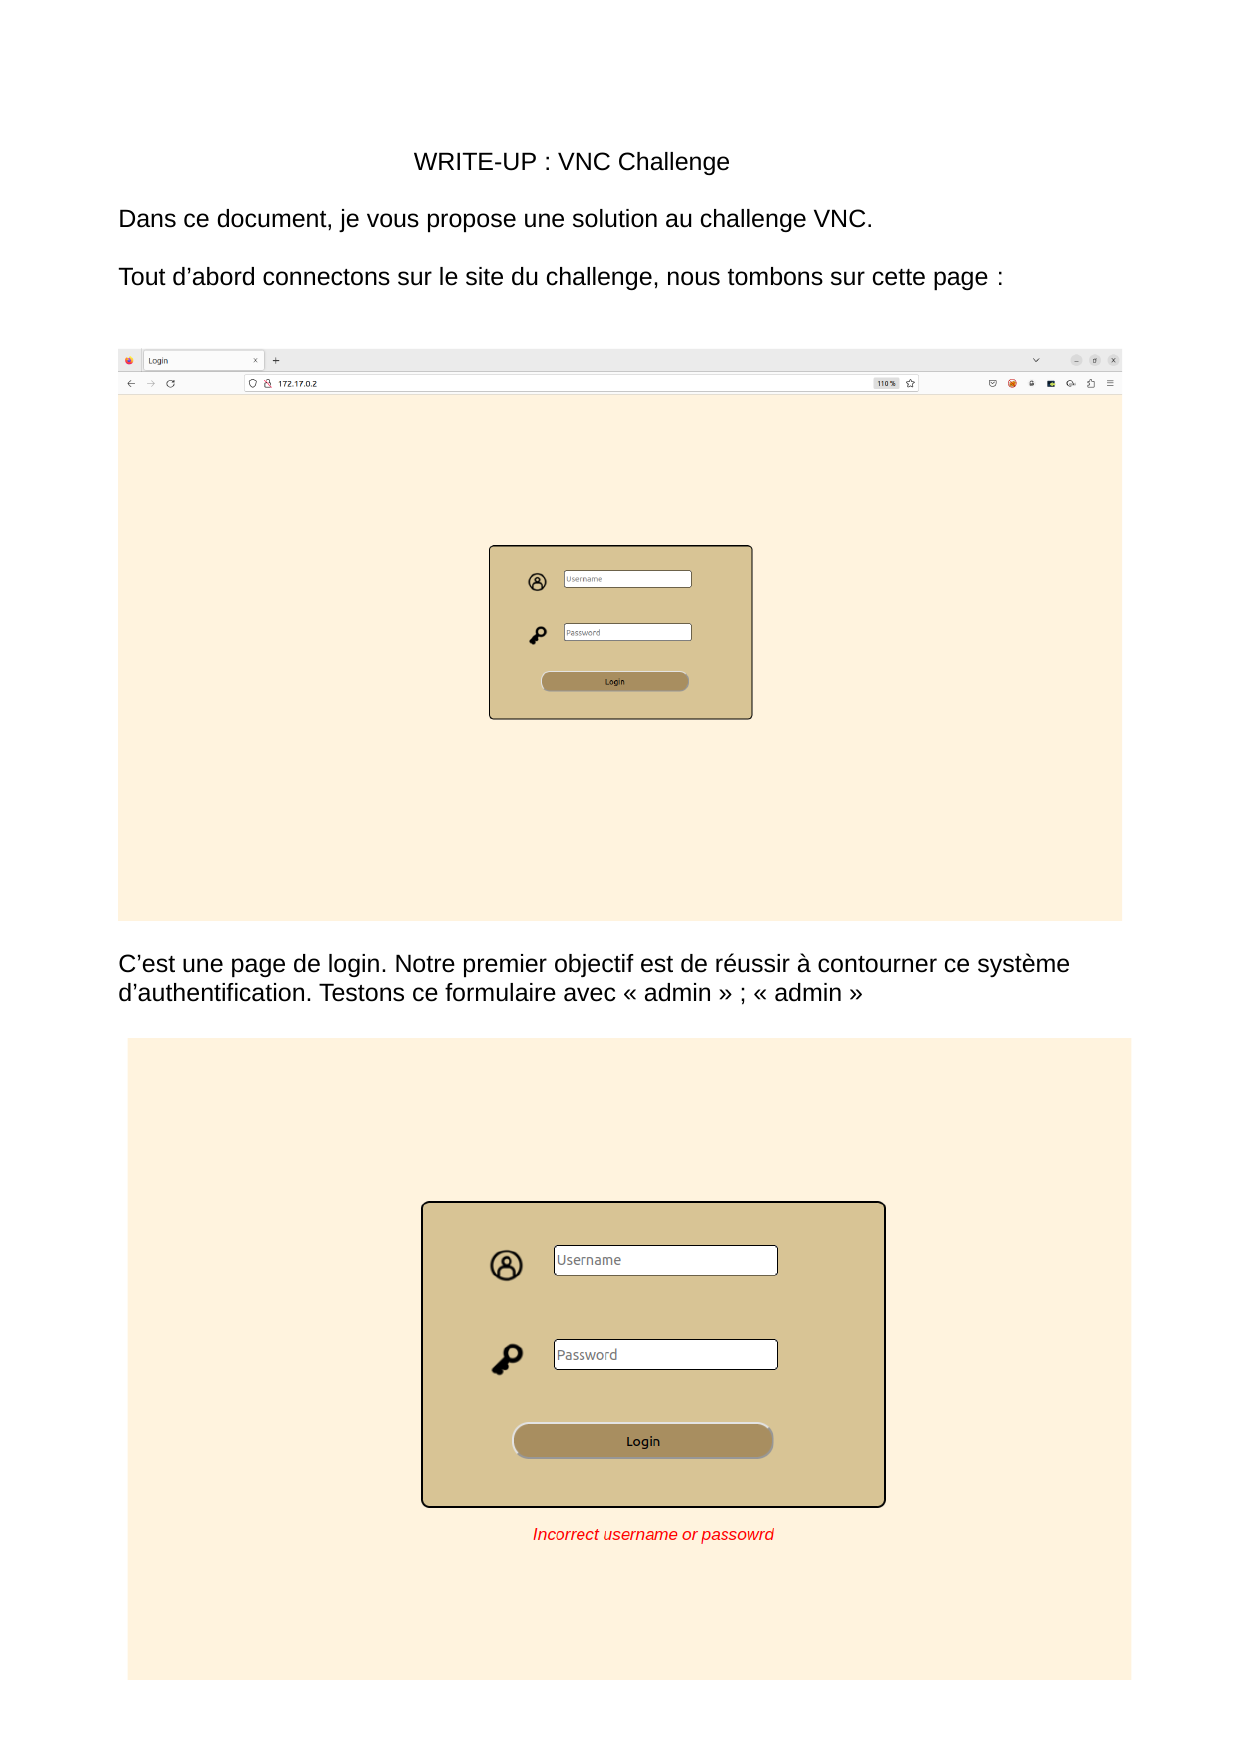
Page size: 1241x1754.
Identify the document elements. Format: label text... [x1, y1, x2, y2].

text Dans ce document, je vous propose une solution au challenge VNC. [118, 204, 1122, 233]
text Tout d’abord connectons sur le site du challenge, nous tombons sur cette page : [118, 262, 1122, 291]
text WRITE-UP : VNC Challenge [118, 147, 1122, 176]
picture [127, 1038, 1132, 1680]
text C’est une page de login. Notre premier objectif est de réussir à contourner ce système d’authentification. Testons ce formulaire avec « admin » ; « admin » [118, 949, 1122, 1007]
picture [118, 348, 1123, 921]
